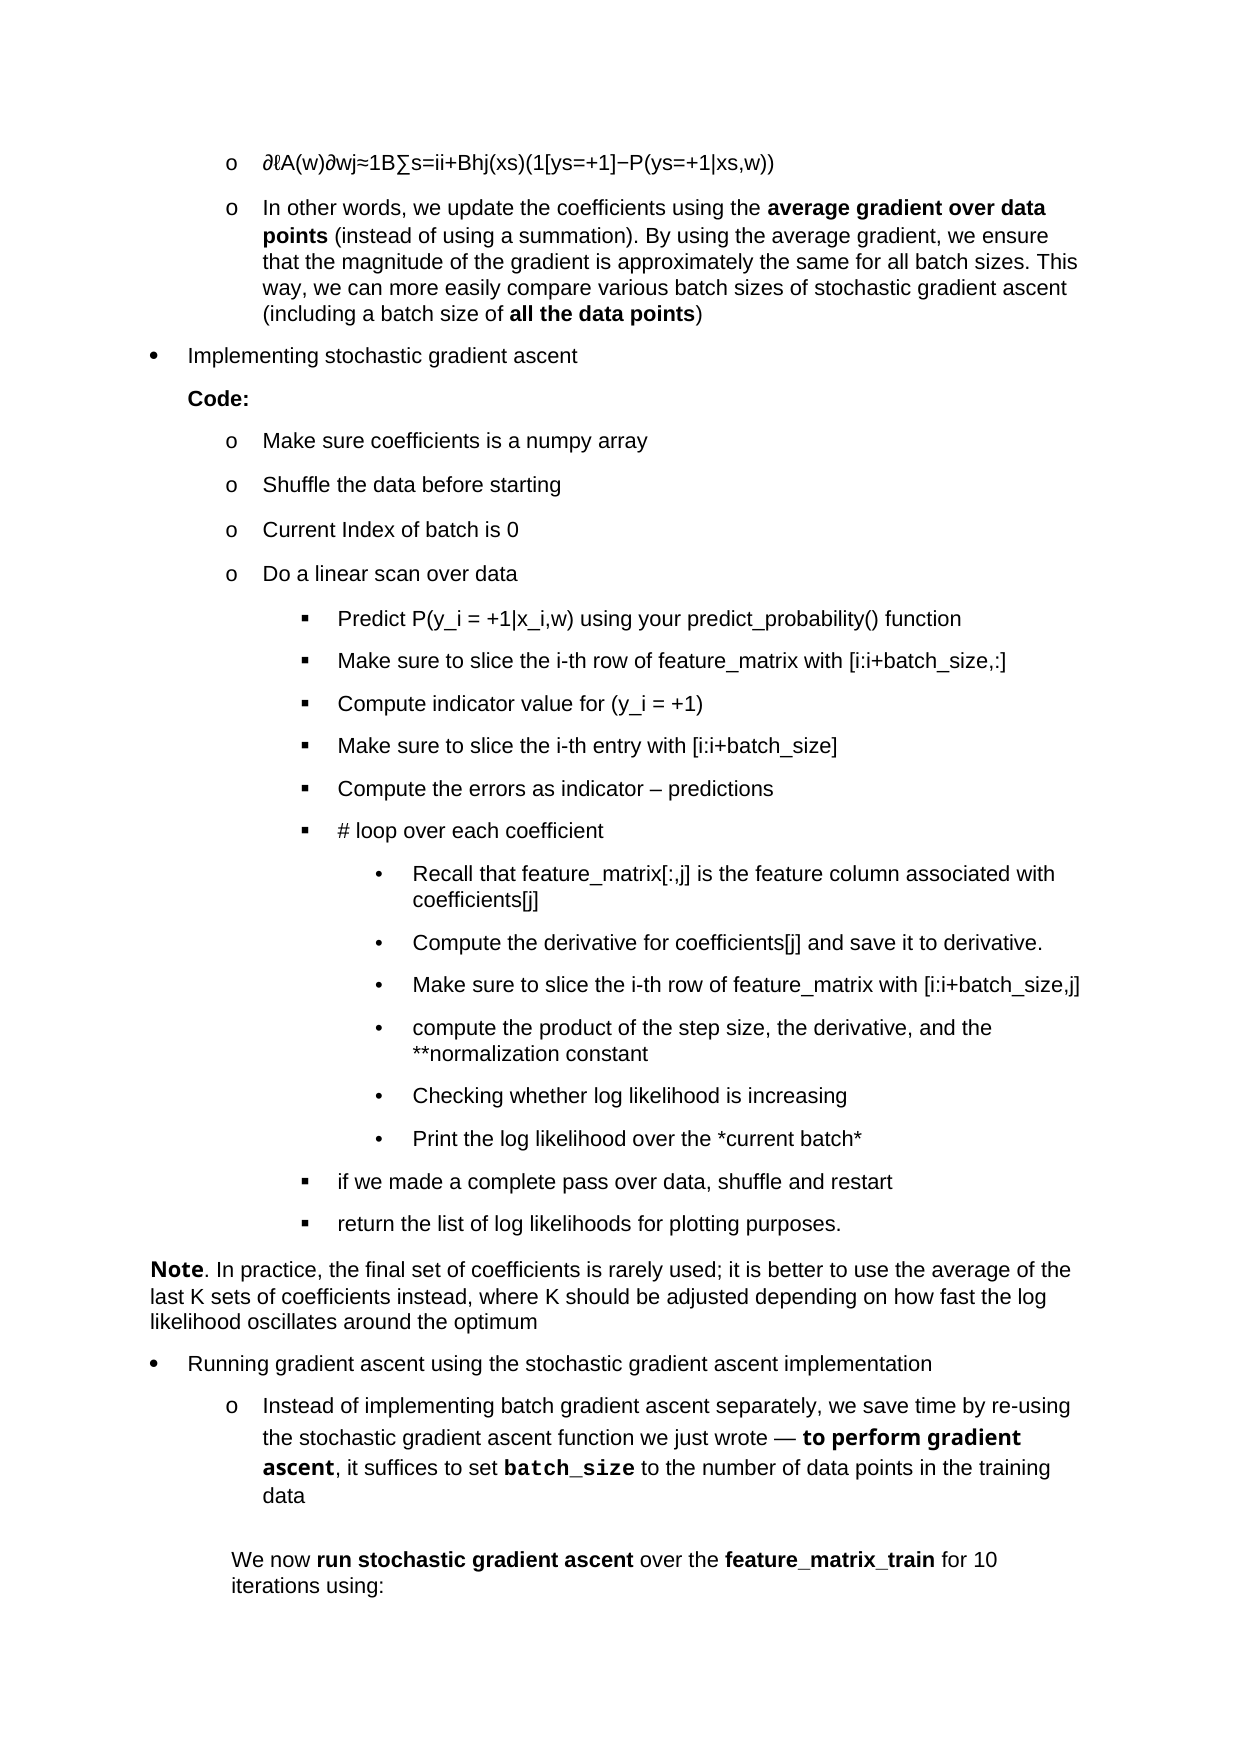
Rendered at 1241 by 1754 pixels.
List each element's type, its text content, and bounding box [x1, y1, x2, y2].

list Compute the derivative for coefficients[j] and save it to derivative. [375, 929, 1090, 955]
list Make sure to slice the i-th row of feature_matrix with [i:i+batch_size,j] [375, 972, 1090, 997]
list Predict P(y_i = +1|x_i,w) using your predict_probability() function [300, 605, 1090, 631]
list Implementing stochastic gradient ascent [150, 343, 1090, 368]
list Checking whether log likelihood is increasing [375, 1083, 1090, 1108]
list Code: [187, 386, 1090, 411]
list compute the product of the step size, the derivative, and the **normalization constant [375, 1015, 1090, 1066]
list Print the log likelihood over the *current batch* [375, 1126, 1090, 1151]
list Running gradient ascent using the stochastic gradient ascent implementation [150, 1351, 1090, 1376]
list Compute the errors as indicator – predictions [300, 776, 1090, 801]
list return the list of log likelihoods for plotting purposes. [300, 1211, 1090, 1236]
list if we made a complete pass over data, shuffle and restart [300, 1168, 1090, 1194]
list Make sure to slice the i-th entry with [i:i+batch_size] [300, 733, 1090, 758]
list Recall that feature_matrix[:,j] is the feature column associated with coefficients[j] [375, 861, 1090, 912]
text Note. In practice, the final set of coefficients is rarely used; it is better to use the average of the last K sets of coefficients instead, where K should be adjusted depending on how fast the log likelihood oscillates around the optimum [150, 1254, 1090, 1334]
text We now run stochastic gradient ascent over the feature_matrix_train for 10 iterations using: [231, 1547, 1090, 1598]
list ∂ℓA(w)∂wj≈1B∑s=ii+Bhj(xs)(1[ys=+1]−P(ys=+1|xs,w)) [225, 150, 1090, 177]
list In other words, we update the coefficients using the average gradient over data points (instead of using a summation). By using the average gradient, we ensure that the magnitude of the gradient is approximately the same for all batch sizes. This way, we can more easily compare various batch sizes of stochastic gradient ascent (including a batch size of all the data points) [225, 194, 1090, 326]
list Make sure coefficients is a numpy array [225, 427, 1090, 454]
list Instead of implementing batch gradient ascent separately, we save time by re-using the stochastic gradient ascent function we just wrote — to perform gradient ascent, it suffices to set batch_size to the number of data points in the training data [225, 1393, 1090, 1508]
list Make sure to slice the i-th row of feature_matrix with [i:i+batch_size,:] [300, 648, 1090, 673]
list Current Index of batch is 0 [225, 516, 1090, 543]
list Do a linear scan over data [225, 561, 1090, 588]
list Compute indicator value for (y_i = +1) [300, 691, 1090, 716]
list Shuffle the data before starting [225, 472, 1090, 499]
list # loop over each coefficient [300, 818, 1090, 844]
